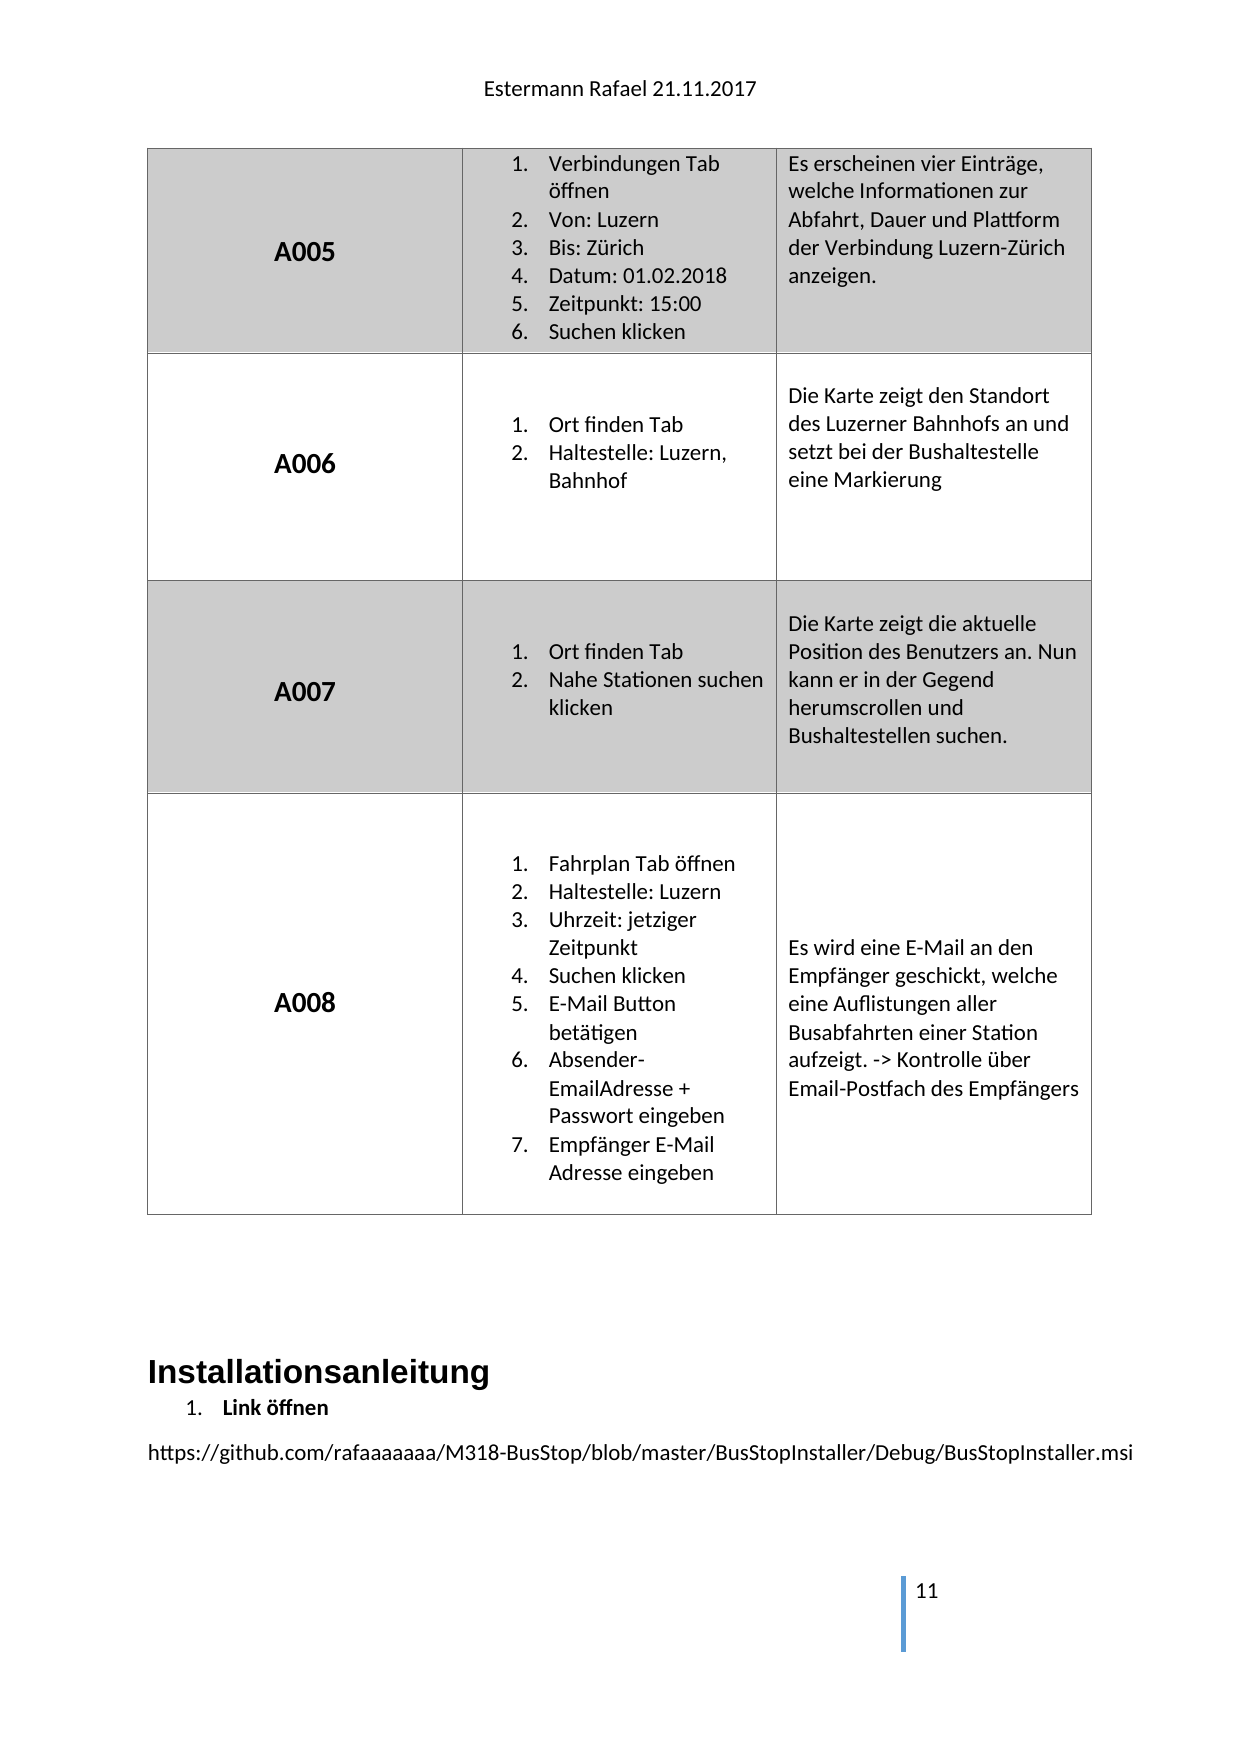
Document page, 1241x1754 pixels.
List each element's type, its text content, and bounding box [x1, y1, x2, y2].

table_cell Die Karte zeigt die aktuelle Position des Benutzers an. Nun kann er in der Gegend herumscrollen und Bushaltestellen suchen. [777, 581, 1091, 792]
subtitle Installationsanleitung [148, 1352, 1093, 1390]
table_cell Ort finden Tab Nahe Stationen suchen klicken [463, 581, 776, 792]
table_cell Ort finden Tab Haltestelle: Luzern, Bahnhof [463, 354, 776, 580]
table_cell A008 [148, 794, 462, 1214]
table_cell Es erscheinen vier Einträge, welche Informationen zur Abfahrt, Dauer und Plattform der Verbindung Luzern-Zürich anzeigen. [777, 149, 1091, 352]
table_cell Die Karte zeigt den Standort des Luzerner Bahnhofs an und setzt bei der Bushaltestelle eine Markierung [777, 354, 1091, 580]
table_cell A006 [148, 354, 462, 580]
table_cell A007 [148, 581, 462, 792]
table_cell Fahrplan Tab öffnen Haltestelle: Luzern Uhrzeit: jetziger Zeitpunkt Suchen klicken E-Mail Button betätigen Absender-EmailAdresse + Passwort eingeben Empfänger E-Mail Adresse eingeben [463, 794, 776, 1214]
table_cell Es wird eine E-Mail an den Empfänger geschickt, welche eine Auflistungen aller Busabfahrten einer Station aufzeigt. -> Kontrolle über Email-Postfach des Empfängers [777, 794, 1091, 1214]
list https://github.com/rafaaaaaaa/M318-BusStop/blob/master/BusStopInstaller/Debug/BusStopInstaller.msi [148, 1438, 1211, 1466]
table_cell Verbindungen Tab öffnen Von: Luzern Bis: Zürich Datum: 01.02.2018 Zeitpunkt: 15:00 Suchen klicken [463, 149, 776, 352]
table_cell A005 [148, 149, 462, 352]
list Link öffnen [185, 1393, 1093, 1421]
